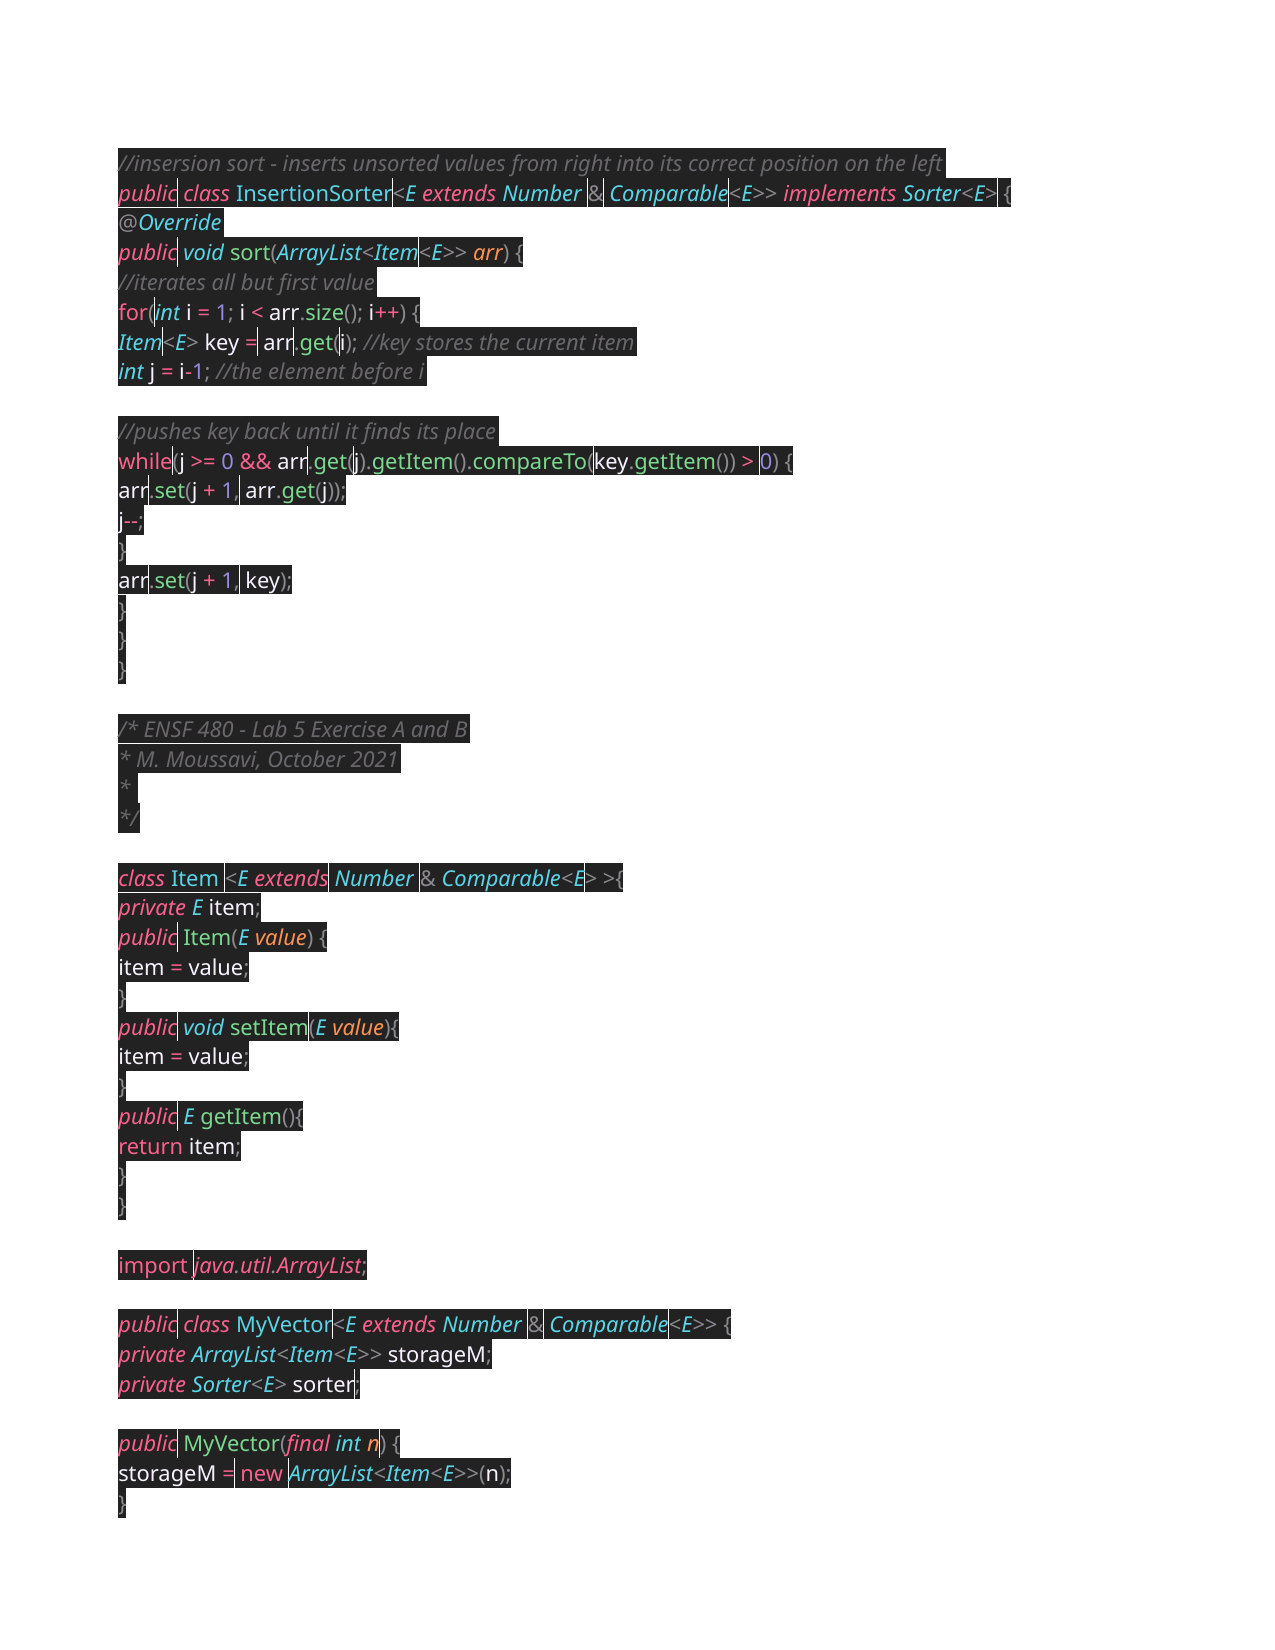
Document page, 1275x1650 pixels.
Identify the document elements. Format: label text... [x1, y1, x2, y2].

text } [118, 654, 1157, 684]
text class Item <E extends Number & Comparable<E> >{ [118, 863, 1157, 892]
text /* ENSF 480 - Lab 5 Exercise A and B [118, 714, 1157, 743]
text for(int i = 1; i < arr.size(); i++) { [118, 297, 1157, 327]
text */ [118, 803, 1157, 833]
text arr.set(j + 1, key); [118, 565, 1157, 594]
text return item; [118, 1131, 1157, 1161]
text arr.set(j + 1, arr.get(j)); [118, 475, 1157, 505]
text } [118, 1161, 1157, 1190]
text public MyVector(final int n) { [118, 1428, 1157, 1458]
text * [118, 773, 1157, 803]
text private E item; [118, 892, 1157, 922]
text //pushes key back until it finds its place [118, 416, 1157, 446]
text item = value; [118, 952, 1157, 982]
text @Override [118, 207, 1157, 237]
text int j = i-1; //the element before i [118, 356, 1157, 386]
text } [118, 1190, 1157, 1220]
text } [118, 1488, 1157, 1518]
text //insersion sort - inserts unsorted values from right into its correct position on the left [118, 148, 1157, 178]
text private Sorter<E> sorter; [118, 1369, 1157, 1399]
text } [118, 982, 1157, 1012]
text Item<E> key = arr.get(i); //key stores the current item [118, 327, 1157, 356]
text //iterates all but first value [118, 267, 1157, 297]
text public class MyVector<E extends Number & Comparable<E>> { [118, 1309, 1157, 1339]
text } [118, 535, 1157, 565]
text while(j >= 0 && arr.get(j).getItem().compareTo(key.getItem()) > 0) { [118, 446, 1157, 475]
text } [118, 594, 1157, 624]
text import java.util.ArrayList; [118, 1250, 1157, 1280]
text public Item(E value) { [118, 922, 1157, 952]
text public void sort(ArrayList<Item<E>> arr) { [118, 237, 1157, 267]
text public E getItem(){ [118, 1101, 1157, 1131]
text public void setItem(E value){ [118, 1012, 1157, 1041]
text private ArrayList<Item<E>> storageM; [118, 1339, 1157, 1369]
text public class InsertionSorter<E extends Number & Comparable<E>> implements Sorter<E> { [118, 178, 1157, 207]
text item = value; [118, 1041, 1157, 1071]
text * M. Moussavi, October 2021 [118, 743, 1157, 773]
text storageM = new ArrayList<Item<E>>(n); [118, 1458, 1157, 1488]
text } [118, 1071, 1157, 1101]
text j--; [118, 505, 1157, 535]
text } [118, 624, 1157, 654]
